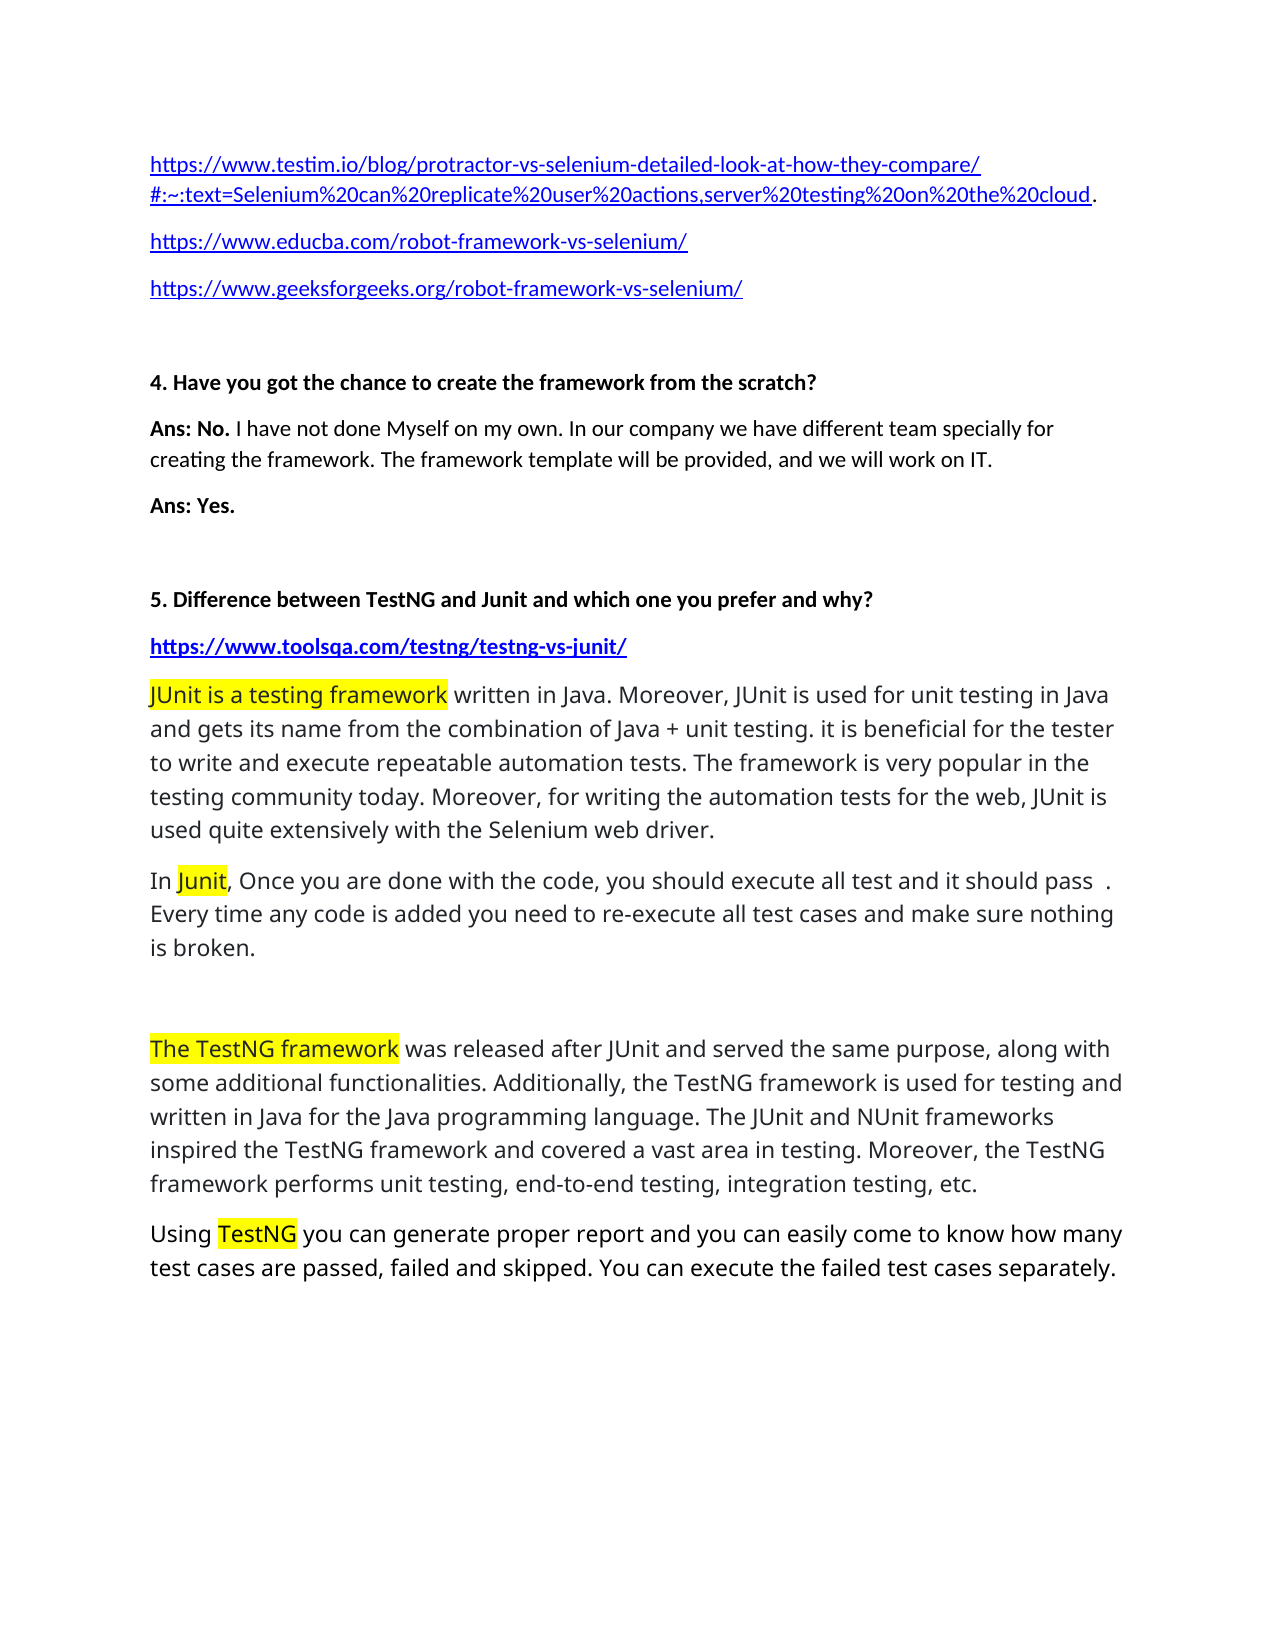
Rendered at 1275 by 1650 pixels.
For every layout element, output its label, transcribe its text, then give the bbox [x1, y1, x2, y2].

text https://www.toolsqa.com/testng/testng-vs-junit/ [150, 632, 1125, 660]
text The TestNG framework was released after JUnit and served the same purpose, along with some additional functionalities. Additionally, the TestNG framework is used for testing and written in Java for the Java programming language. The JUnit and NUnit frameworks inspired the TestNG framework and covered a vast area in testing. Moreover, the TestNG framework performs unit testing, end-to-end testing, integration testing, etc. [150, 1033, 1125, 1199]
text https://www.geeksforgeeks.org/robot-framework-vs-selenium/ [150, 274, 1125, 302]
text In Junit, Once you are done with the code, you should execute all test and it should pass . Every time any code is added you need to re-execute all test cases and make sure nothing is broken. [150, 864, 1125, 963]
text https://www.testim.io/blog/protractor-vs-selenium-detailed-look-at-how-they-compare/#:~:text=Selenium%20can%20replicate%20user%20actions,server%20testing%20on%20the%20cloud. [150, 150, 1125, 208]
text 4. Have you got the chance to create the framework from the scratch? [150, 368, 1125, 396]
text Ans: No. I have not done Myself on my own. In our company we have different team specially for creating the framework. The framework template will be provided, and we will work on IT. [150, 414, 1125, 473]
text JUnit is a testing framework written in Java. Moreover, JUnit is used for unit testing in Java and gets its name from the combination of Java + unit testing. it is beneficial for the tester to write and execute repeatable automation tests. The framework is very popular in the testing community today. Moreover, for writing the automation tests for the web, JUnit is used quite extensively with the Selenium web driver. [150, 679, 1125, 845]
text 5. Difference between TestNG and Junit and which one you prefer and why? [150, 585, 1125, 613]
text Using TestNG you can generate proper report and you can easily come to know how many test cases are passed, failed and skipped. You can execute the failed test cases separately. [150, 1218, 1125, 1283]
text Ans: Yes. [150, 492, 1125, 520]
text https://www.educba.com/robot-framework-vs-selenium/ [150, 227, 1125, 255]
